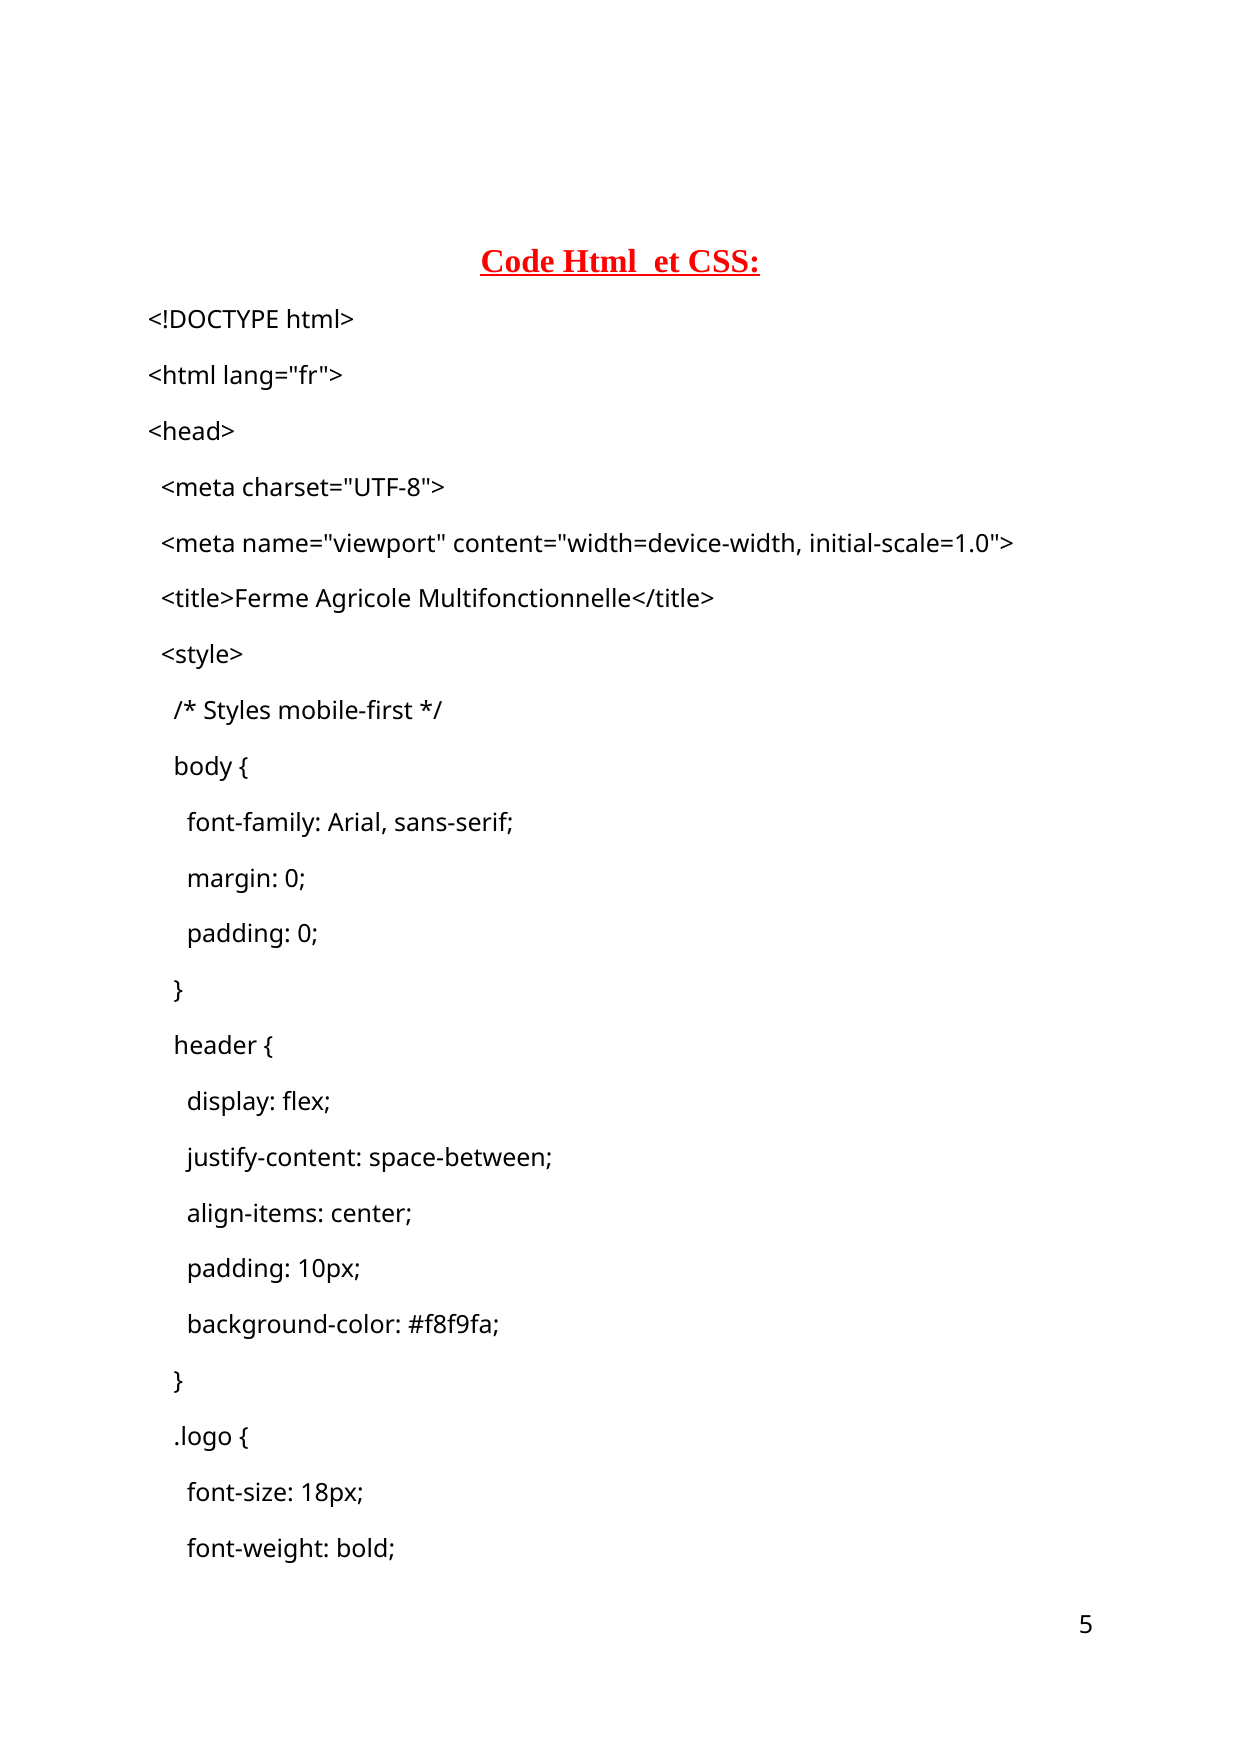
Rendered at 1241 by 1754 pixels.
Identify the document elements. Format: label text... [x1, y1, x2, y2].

text <head> [148, 414, 1093, 448]
text font-weight: bold; [148, 1530, 1093, 1564]
text <meta charset="UTF-8"> [148, 469, 1093, 503]
text display: flex; [148, 1084, 1093, 1118]
text <html lang="fr"> [148, 358, 1093, 392]
text } [148, 972, 1093, 1006]
text align-items: center; [148, 1195, 1093, 1229]
text body { [148, 749, 1093, 783]
text padding: 0; [148, 916, 1093, 950]
text margin: 0; [148, 860, 1093, 894]
text <style> [148, 637, 1093, 671]
text <meta name="viewport" content="width=device-width, initial-scale=1.0"> [148, 525, 1093, 559]
text background-color: #f8f9fa; [148, 1307, 1093, 1341]
text } [148, 1363, 1093, 1397]
text font-size: 18px; [148, 1474, 1093, 1508]
text <title>Ferme Agricole Multifonctionnelle</title> [148, 581, 1093, 615]
text .logo { [148, 1419, 1093, 1453]
text padding: 10px; [148, 1251, 1093, 1285]
text justify-content: space-between; [148, 1139, 1093, 1173]
text <!DOCTYPE html> [148, 302, 1093, 336]
text Code Html et CSS: [148, 241, 1093, 279]
text /* Styles mobile-first */ [148, 693, 1093, 727]
text header { [148, 1028, 1093, 1062]
text font-family: Arial, sans-serif; [148, 804, 1093, 838]
